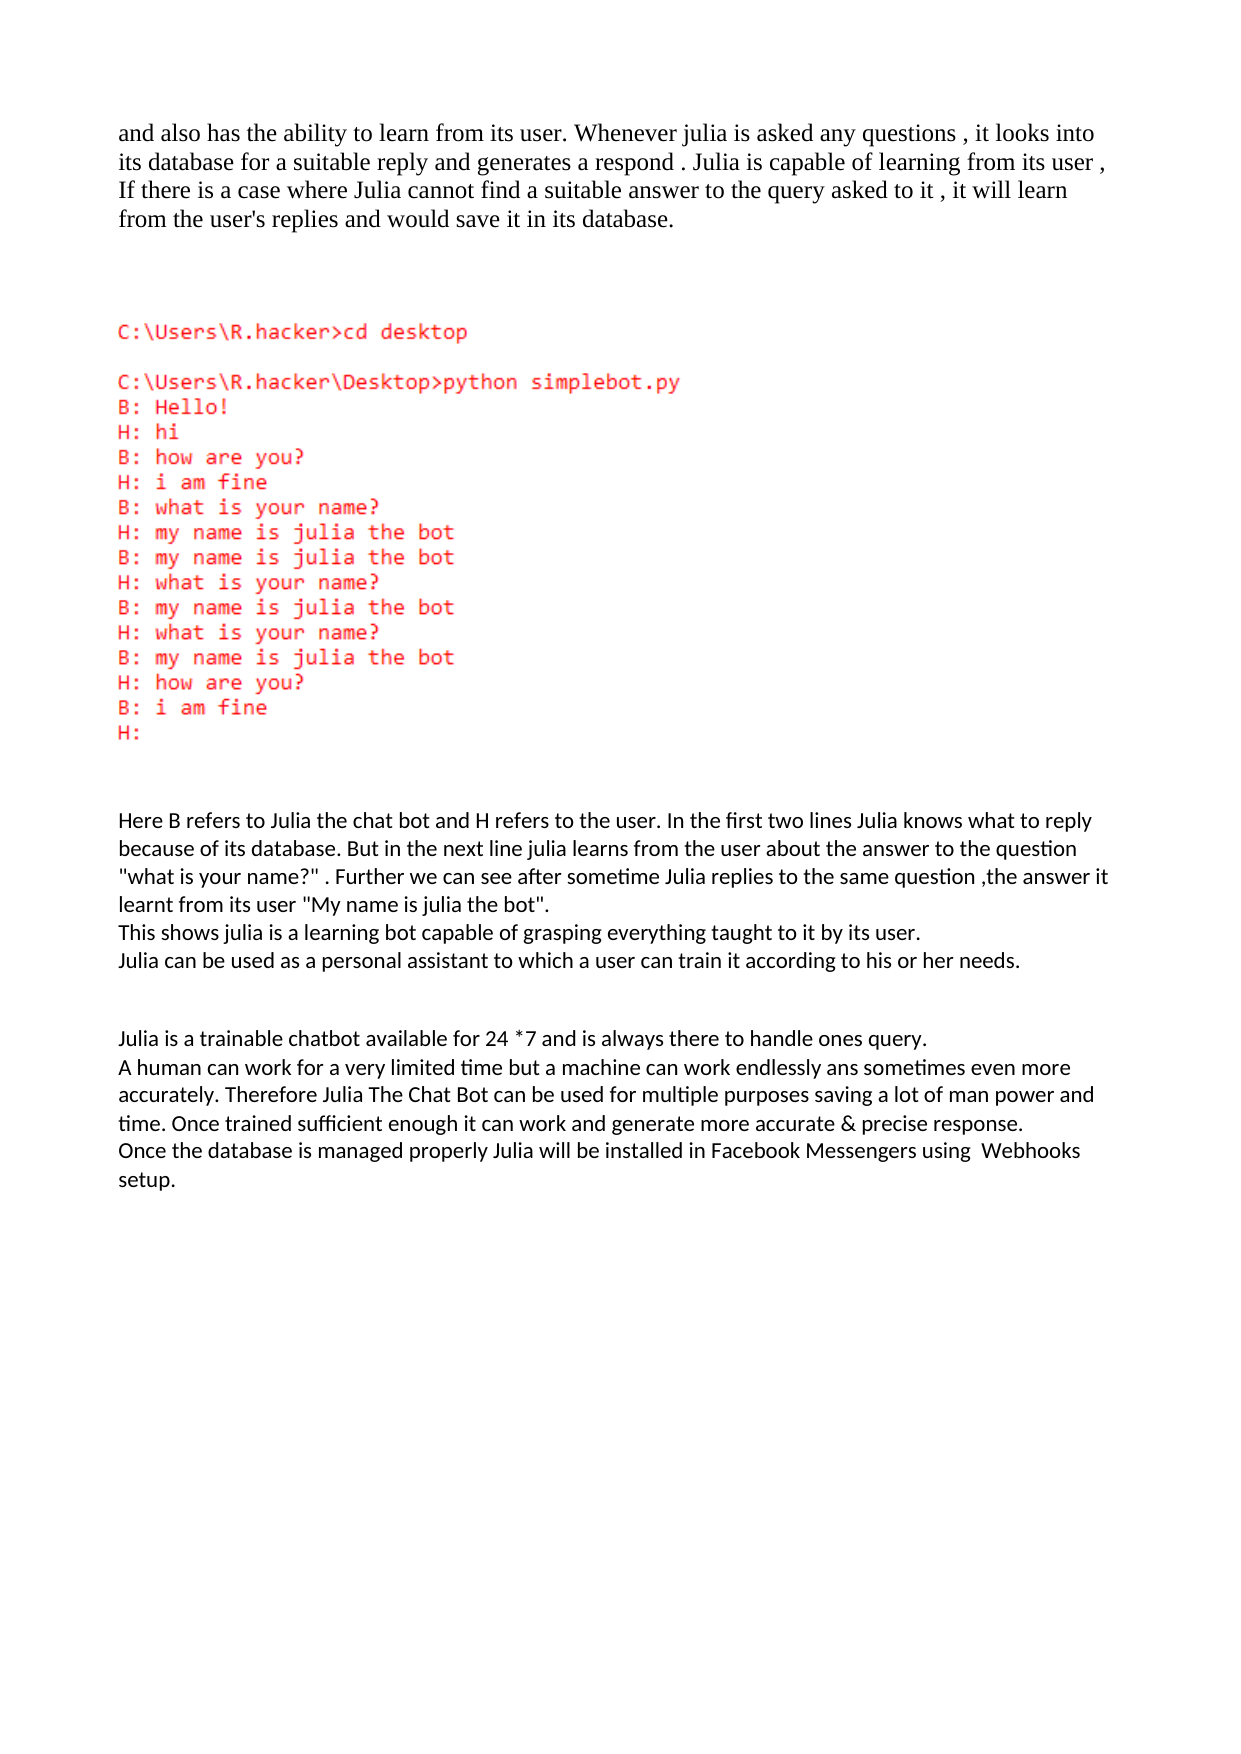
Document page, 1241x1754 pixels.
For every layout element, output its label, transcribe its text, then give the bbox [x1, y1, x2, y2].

text Julia is a trainable chatbot available for 24 *7 and is always there to handle ones query. A human can work for a very limited time but a machine can work endlessly ans sometimes even more accurately. Therefore Julia The Chat Bot can be used for multiple purposes saving a lot of man power and time. Once trained sufficient enough it can work and generate more accurate & precise response. Once the database is managed properly Julia will be installed in Facebook Messengers using Webhooks setup. [118, 1024, 1122, 1193]
text and also has the ability to learn from its user. Whenever julia is asked any questions , it looks into its database for a suitable reply and generates a respond . Julia is capable of learning from its user , If there is a case where Julia cannot find a suitable answer to the query asked to it , it will learn from the user's replies and would save it in its database. [118, 118, 1122, 233]
text Here B refers to Julia the chat bot and H refers to the user. In the first two lines Julia knows what to reply because of its database. But in the next line julia learns from the user about the answer to the question "what is your name?" . Further we can see after sometime Julia replies to the same question ,the answer it learnt from its user "My name is julia the bot". This shows julia is a learning bot capable of grasping everything taught to it by its user. Julia can be used as a personal assistant to which a user can train it according to his or her needs. [118, 806, 1122, 974]
